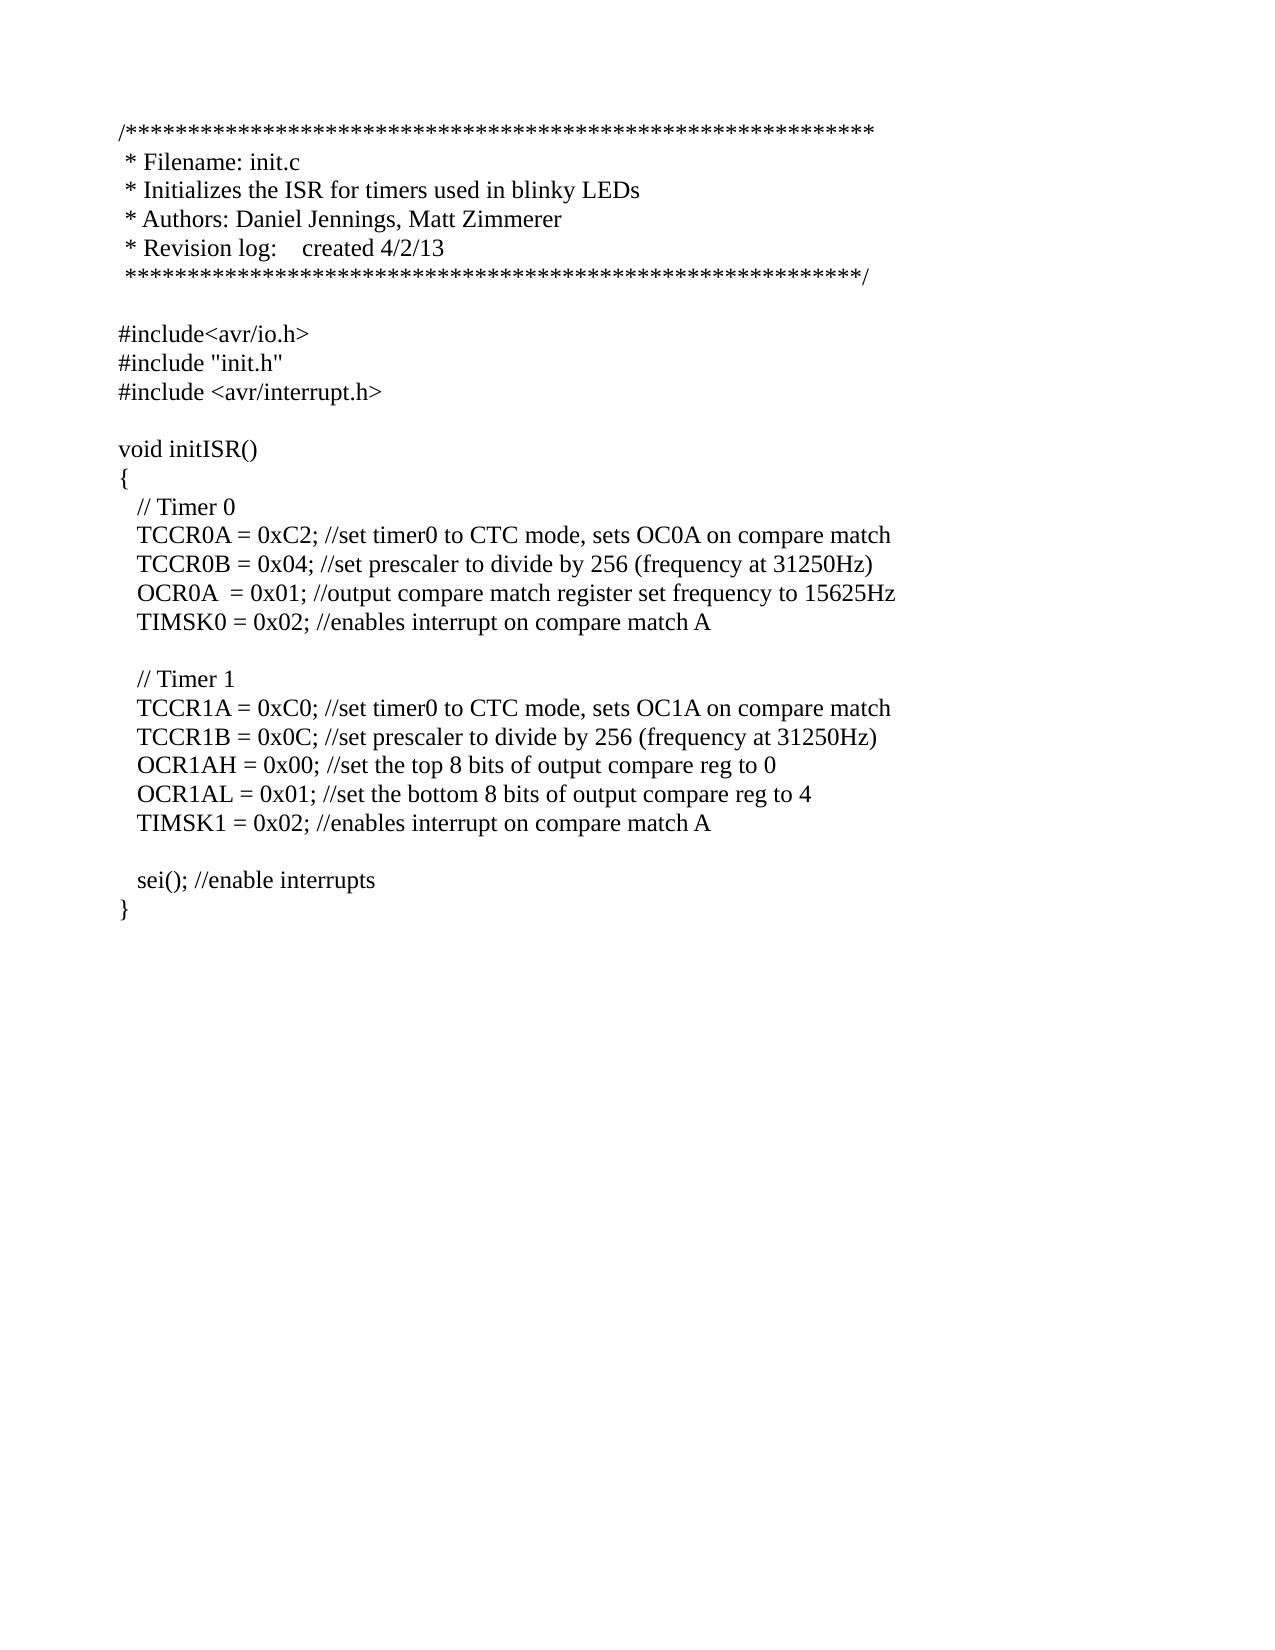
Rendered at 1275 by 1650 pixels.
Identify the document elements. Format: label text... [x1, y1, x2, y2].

text void initISR() [118, 434, 1157, 463]
text TIMSK1 = 0x02; //enables interrupt on compare match A [118, 808, 1157, 837]
text // Timer 0 [118, 492, 1157, 521]
text TCCR1A = 0xC0; //set timer0 to CTC mode, sets OC1A on compare match [118, 693, 1157, 722]
text TCCR0A = 0xC2; //set timer0 to CTC mode, sets OC0A on compare match [118, 521, 1157, 549]
text * Revision log: created 4/2/13 [118, 233, 1157, 262]
text // Timer 1 [118, 664, 1157, 693]
text { [118, 463, 1157, 492]
text ***********************************************************/ [118, 262, 1157, 291]
text * Authors: Daniel Jennings, Matt Zimmerer [118, 204, 1157, 233]
text } [118, 894, 1157, 923]
text #include <avr/interrupt.h> [118, 377, 1157, 406]
text sei(); //enable interrupts [118, 866, 1157, 894]
text #include<avr/io.h> [118, 319, 1157, 348]
text TCCR1B = 0x0C; //set prescaler to divide by 256 (frequency at 31250Hz) [118, 722, 1157, 751]
text TIMSK0 = 0x02; //enables interrupt on compare match A [118, 607, 1157, 636]
text /************************************************************ [118, 118, 1157, 147]
text OCR1AH = 0x00; //set the top 8 bits of output compare reg to 0 [118, 751, 1157, 779]
text * Filename: init.c [118, 147, 1157, 176]
text #include "init.h" [118, 348, 1157, 377]
text OCR0A = 0x01; //output compare match register set frequency to 15625Hz [118, 578, 1157, 607]
text TCCR0B = 0x04; //set prescaler to divide by 256 (frequency at 31250Hz) [118, 549, 1157, 578]
text OCR1AL = 0x01; //set the bottom 8 bits of output compare reg to 4 [118, 779, 1157, 808]
text * Initializes the ISR for timers used in blinky LEDs [118, 176, 1157, 204]
